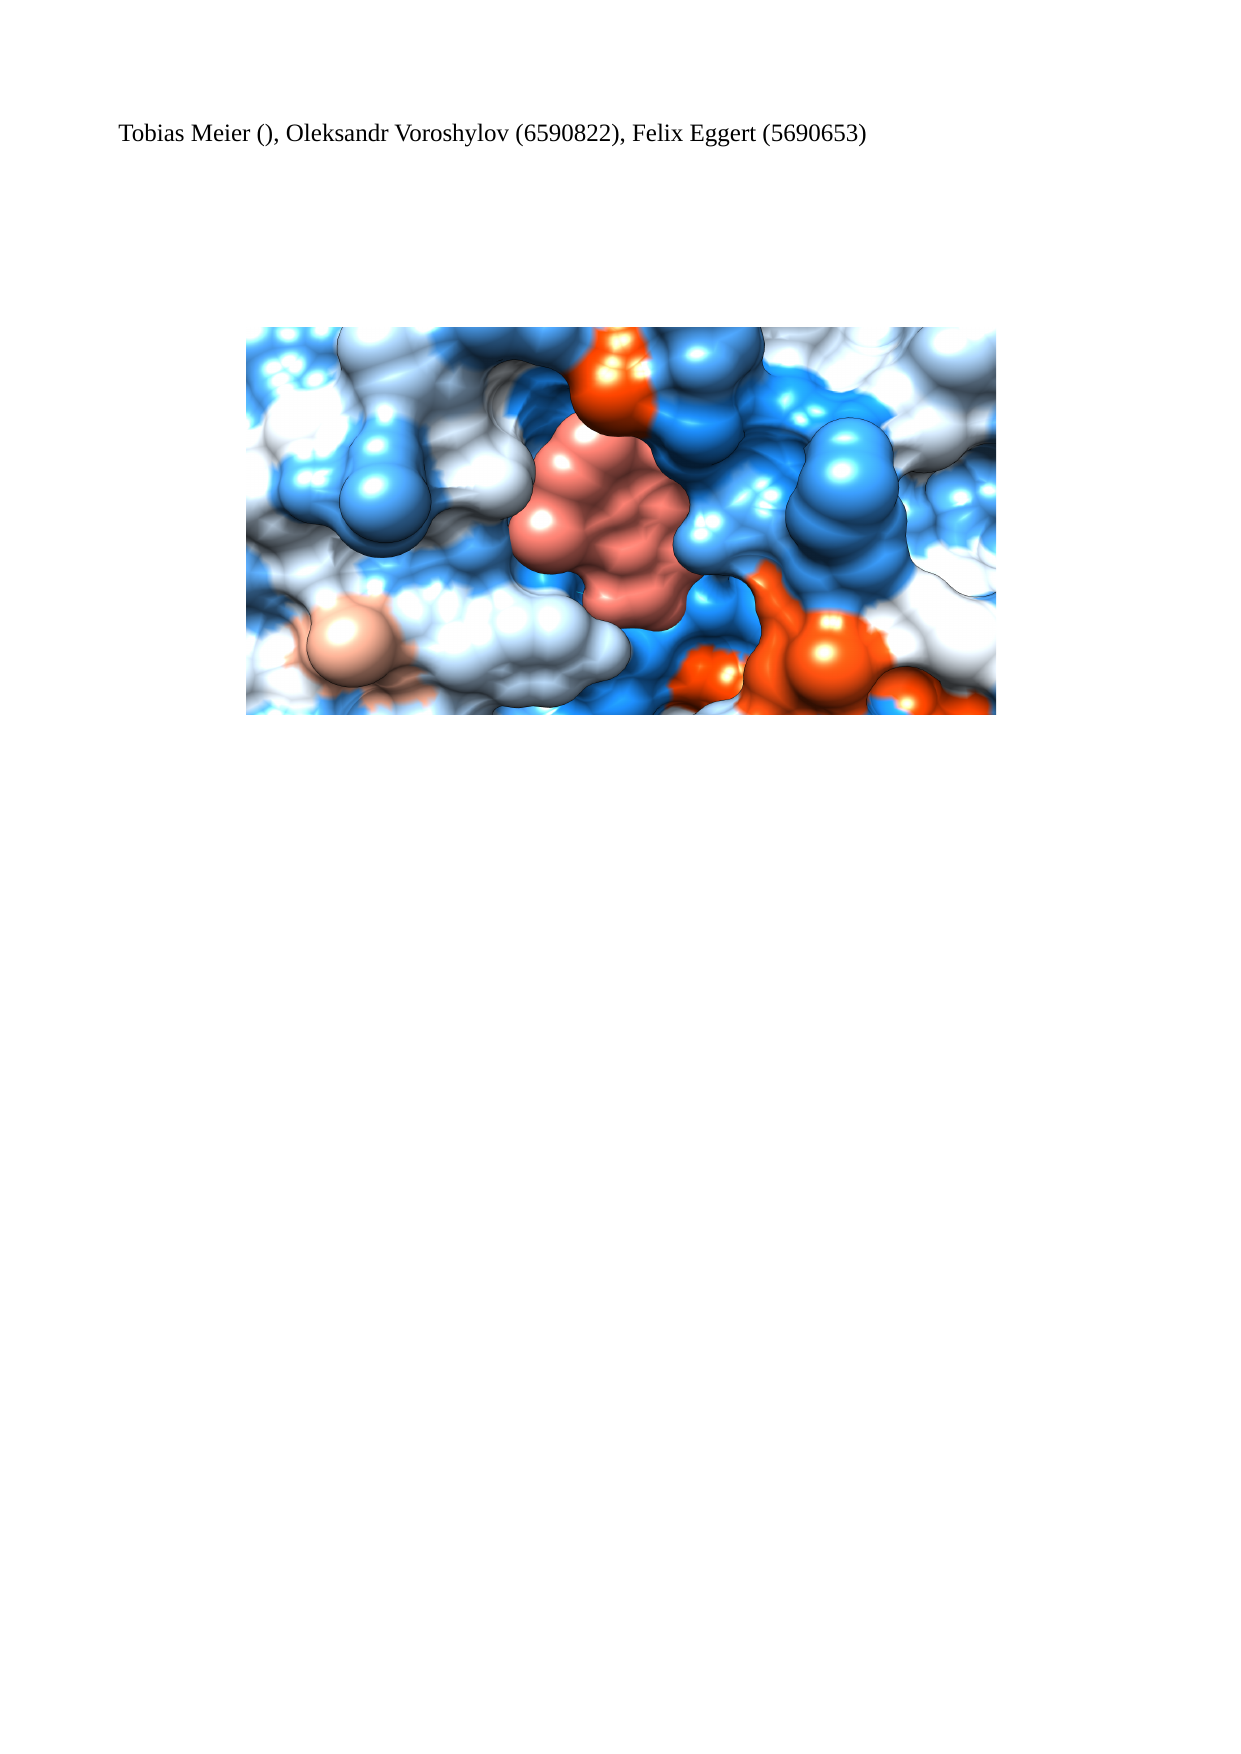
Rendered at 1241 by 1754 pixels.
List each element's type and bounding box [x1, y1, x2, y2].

picture [246, 327, 997, 715]
